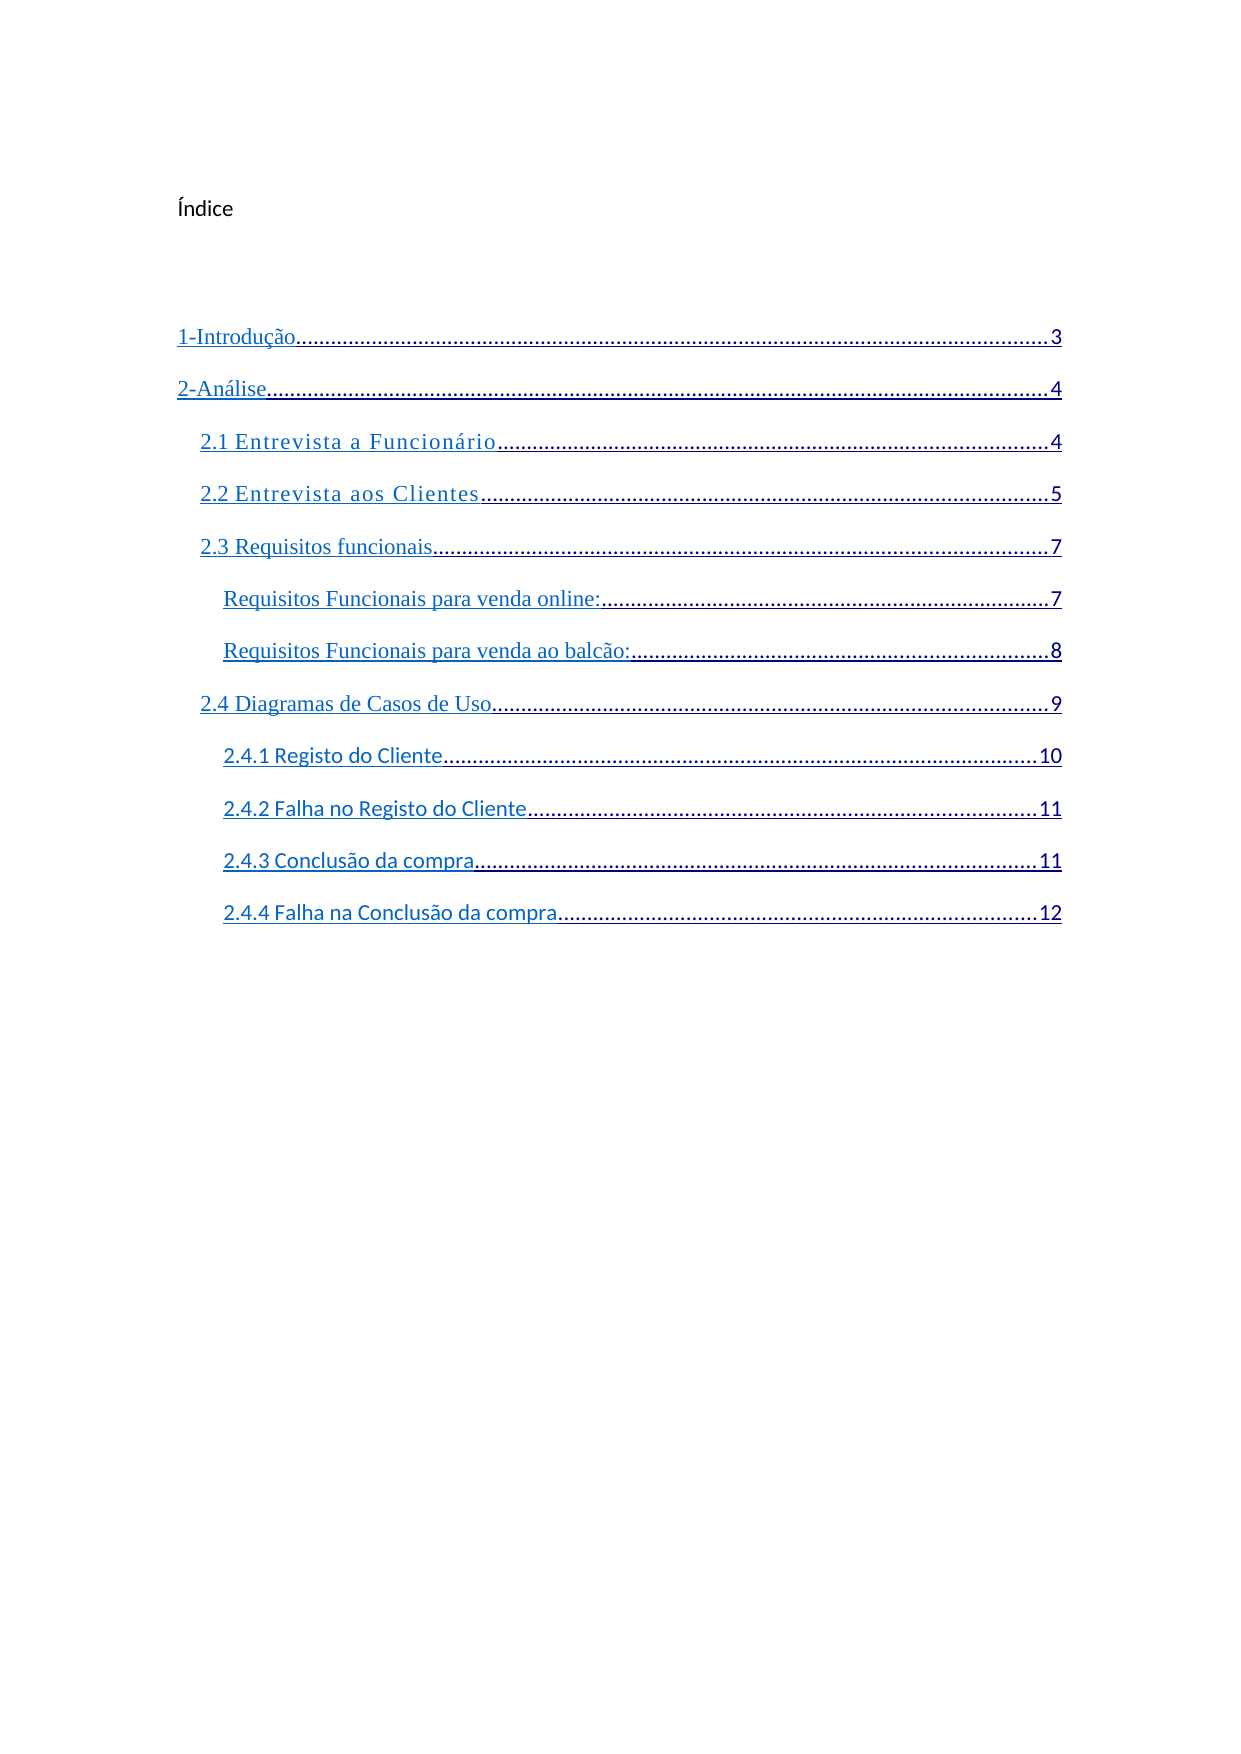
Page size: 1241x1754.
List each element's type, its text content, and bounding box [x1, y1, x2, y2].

text 2.3 Requisitos funcionais 7 [200, 532, 1063, 560]
text 1-Introdução 3 [177, 322, 1063, 350]
text 2.4.3 Conclusão da compra 11 [223, 846, 1063, 874]
text Índice [177, 194, 1063, 222]
text 2.4.2 Falha no Registo do Cliente 11 [223, 794, 1063, 822]
text 2.4.4 Falha na Conclusão da compra 12 [223, 898, 1063, 927]
text Requisitos Funcionais para venda ao balcão: 8 [223, 637, 1063, 664]
text 2.4.1 Registo do Cliente 10 [223, 741, 1063, 769]
text 2.2 Entrevista aos Clientes 5 [200, 479, 1063, 507]
text 2.1 Entrevista a Funcionário 4 [200, 427, 1063, 455]
text 2.4 Diagramas de Casos de Uso 9 [200, 689, 1063, 717]
text Requisitos Funcionais para venda online: 7 [223, 584, 1063, 612]
text 2-Análise 4 [177, 374, 1063, 403]
